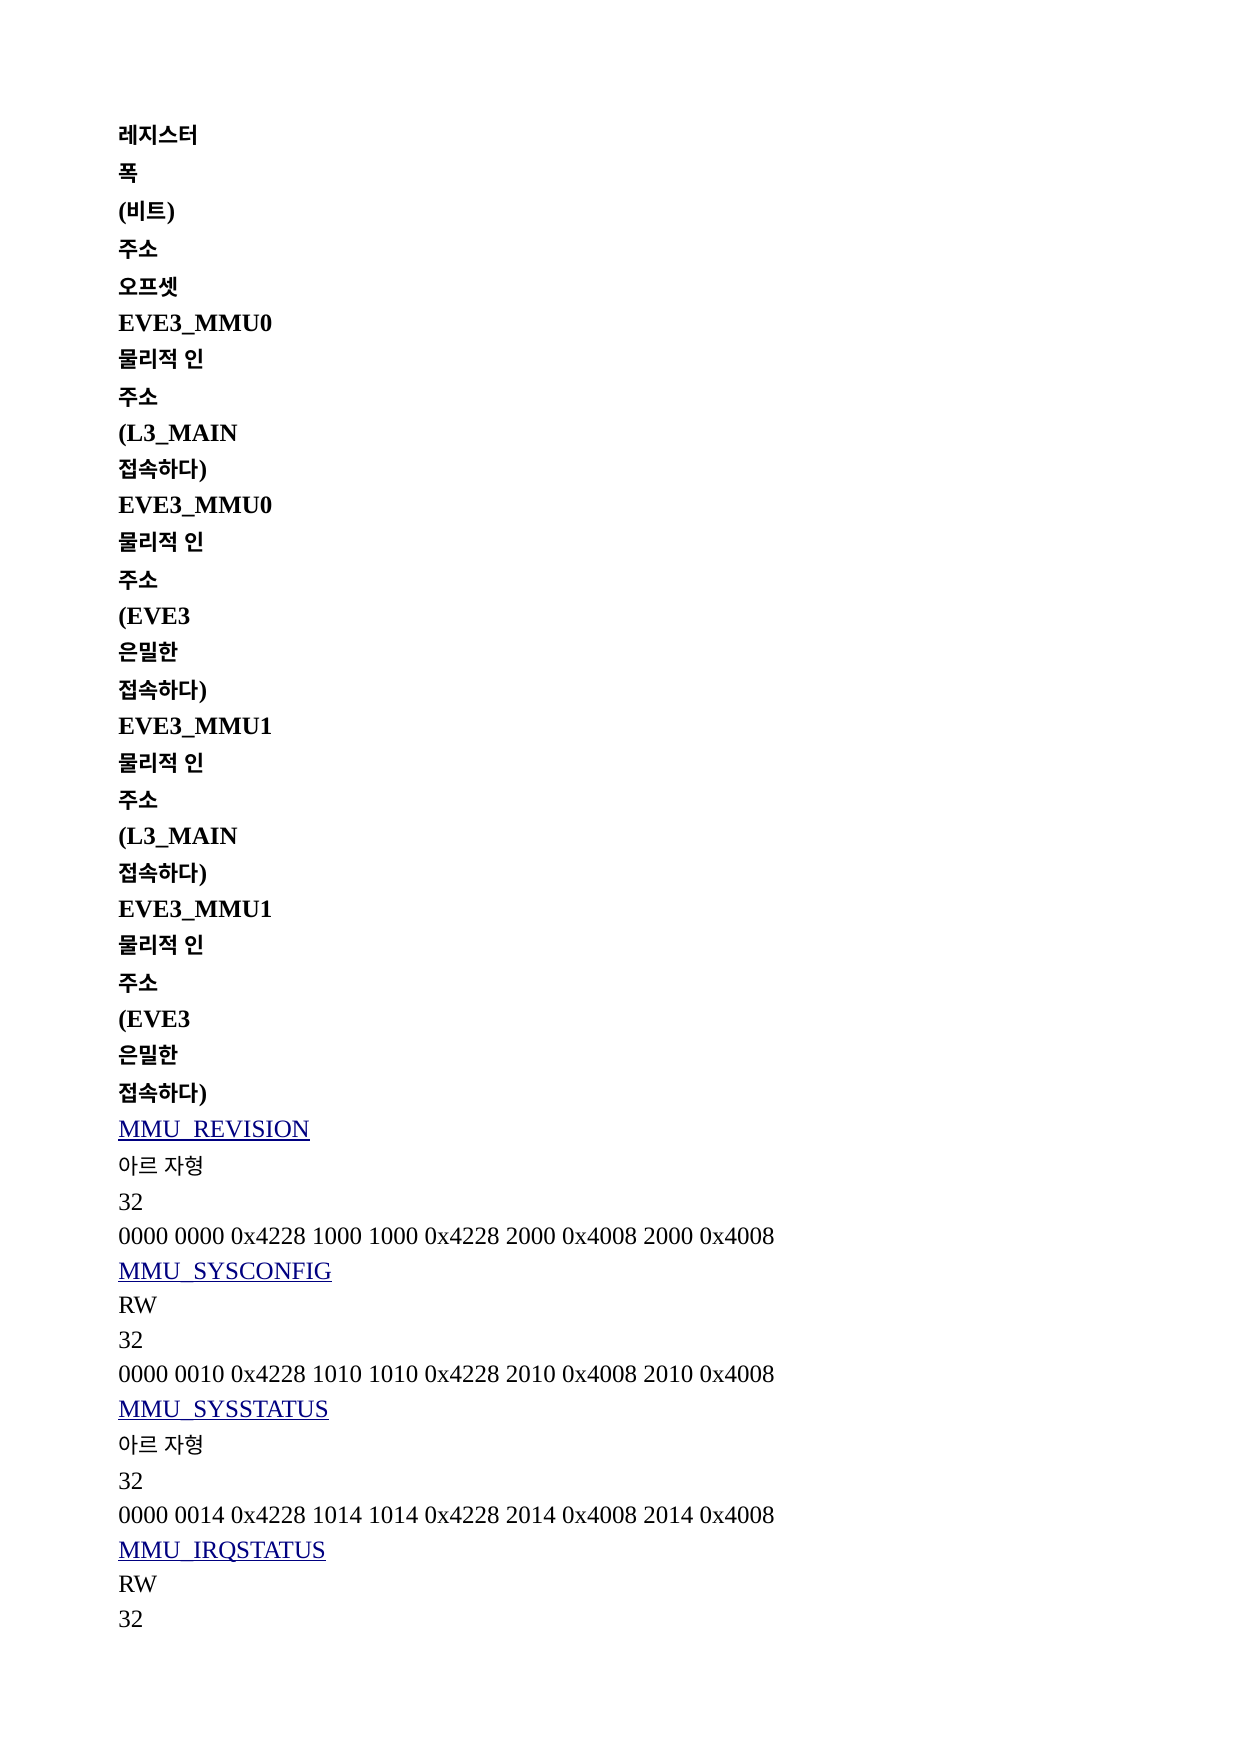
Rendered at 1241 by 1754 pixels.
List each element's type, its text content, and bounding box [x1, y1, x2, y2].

text (L3_MAIN [118, 821, 1122, 850]
text 주소 [118, 966, 1122, 998]
text 주소 [118, 783, 1122, 815]
text MMU_SYSCONFIG [118, 1256, 1122, 1284]
text 물리적 인 [118, 525, 1122, 557]
text (비트) [118, 194, 1122, 226]
text 물리적 인 [118, 928, 1122, 960]
text 접속하다) [118, 1076, 1122, 1108]
text 레지스터 [118, 118, 1122, 150]
text 오프셋 [118, 270, 1122, 301]
text EVE3_MMU0 [118, 308, 1122, 336]
text (L3_MAIN [118, 418, 1122, 447]
text 32 [118, 1466, 1122, 1495]
text EVE3_MMU1 [118, 711, 1122, 740]
text EVE3_MMU1 [118, 894, 1122, 922]
text RW [118, 1290, 1122, 1319]
text 32 [118, 1325, 1122, 1353]
text 접속하다) [118, 673, 1122, 705]
text (EVE3 [118, 1004, 1122, 1033]
text RW [118, 1569, 1122, 1598]
text 물리적 인 [118, 342, 1122, 374]
text 주소 [118, 232, 1122, 263]
text 폭 [118, 156, 1122, 188]
text EVE3_MMU0 [118, 490, 1122, 519]
text 0000 0010 0x4228 1010 1010 0x4228 2010 0x4008 2010 0x4008 [118, 1359, 1122, 1388]
text 주소 [118, 380, 1122, 412]
text 은밀한 [118, 635, 1122, 667]
text 접속하다) [118, 452, 1122, 484]
text 0000 0014 0x4228 1014 1014 0x4228 2014 0x4008 2014 0x4008 [118, 1501, 1122, 1529]
text 아르 자형 [118, 1149, 1122, 1181]
text 0000 0000 0x4228 1000 1000 0x4228 2000 0x4008 2000 0x4008 [118, 1221, 1122, 1250]
text 32 [118, 1187, 1122, 1216]
text (EVE3 [118, 601, 1122, 629]
text 은밀한 [118, 1038, 1122, 1070]
text 아르 자형 [118, 1428, 1122, 1460]
text MMU_SYSSTATUS [118, 1394, 1122, 1422]
text 주소 [118, 563, 1122, 594]
text MMU_REVISION [118, 1114, 1122, 1143]
text MMU_IRQSTATUS [118, 1535, 1122, 1564]
text 물리적 인 [118, 746, 1122, 777]
text 32 [118, 1604, 1122, 1633]
text 접속하다) [118, 856, 1122, 887]
